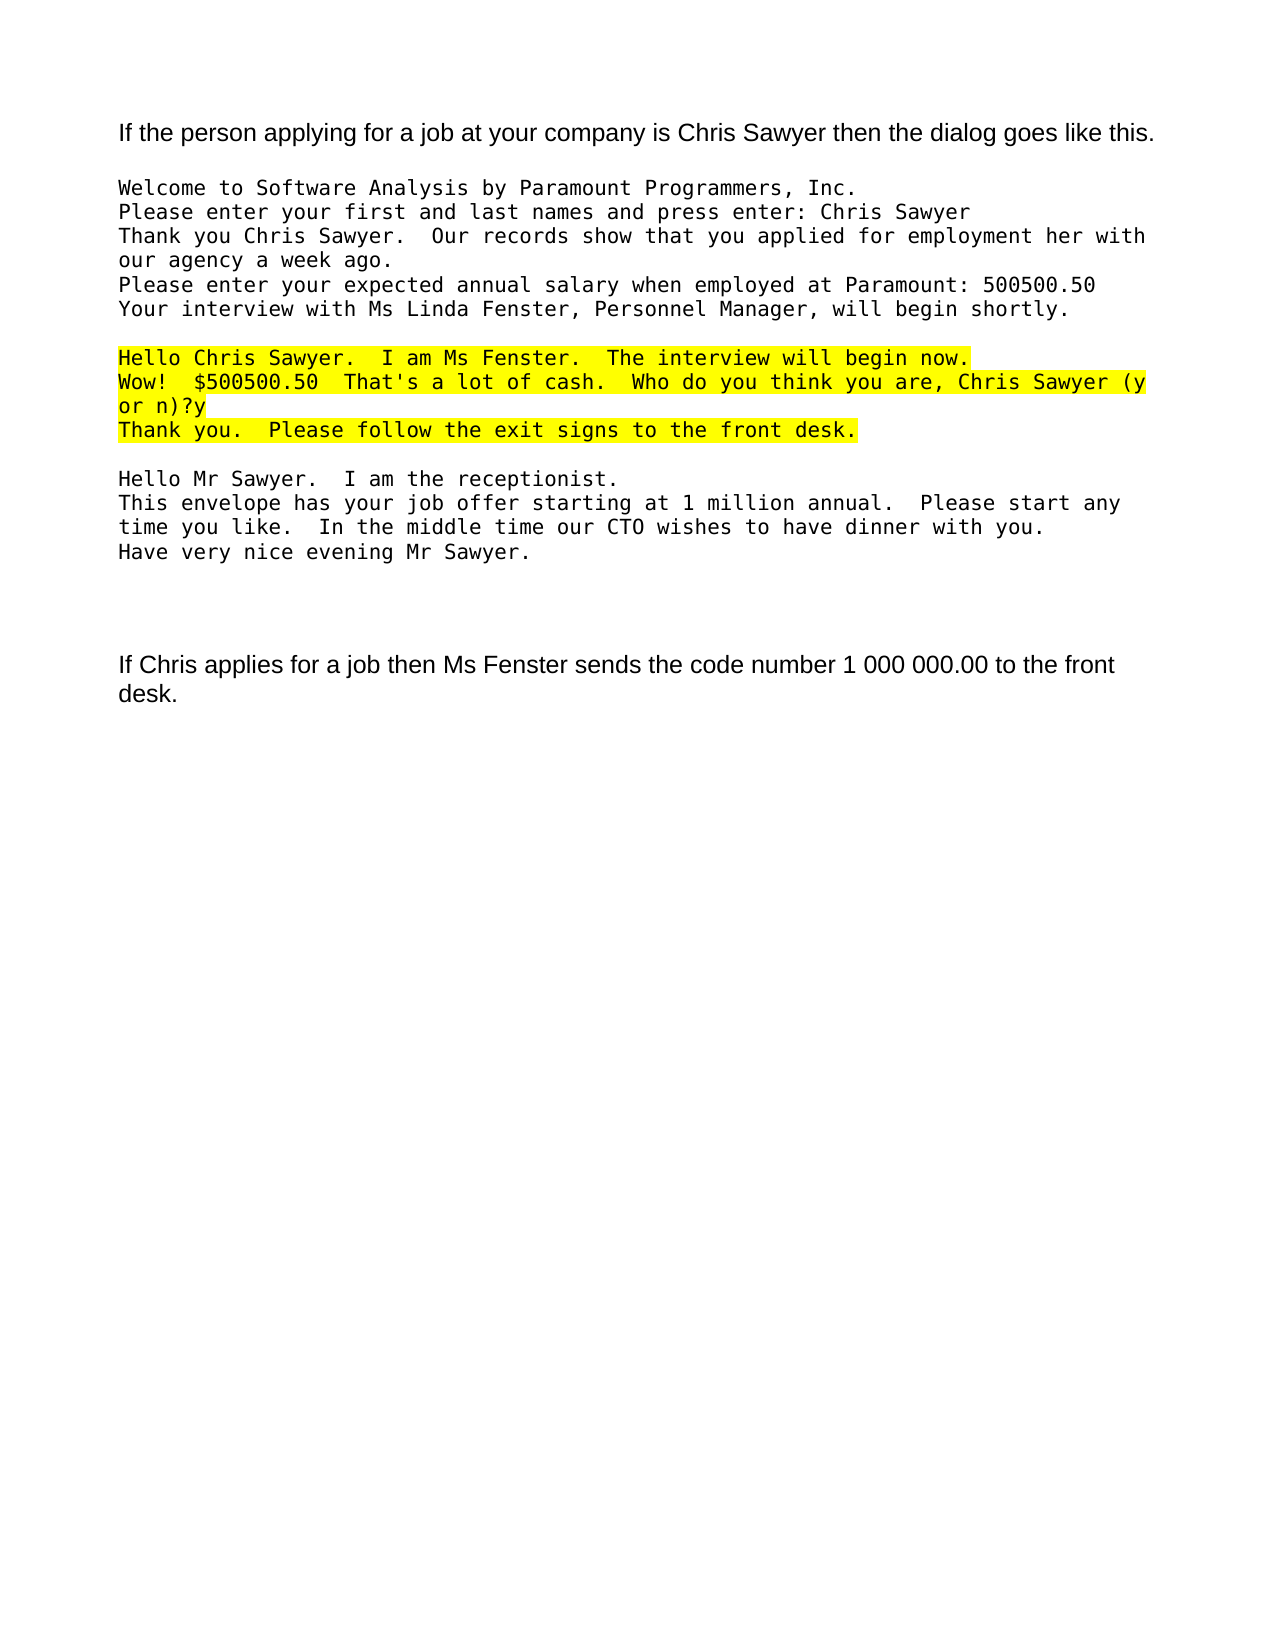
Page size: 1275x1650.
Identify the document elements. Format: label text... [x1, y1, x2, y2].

text Hello Chris Sawyer. I am Ms Fenster. The interview will begin now. [118, 346, 1157, 370]
text If Chris applies for a job then Ms Fenster sends the code number 1 000 000.00 to the front desk. [118, 650, 1157, 708]
text Please enter your first and last names and press enter: Chris Sawyer [118, 200, 1157, 224]
text Your interview with Ms Linda Fenster, Personnel Manager, will begin shortly. [118, 297, 1157, 321]
text Please enter your expected annual salary when employed at Paramount: 500500.50 [118, 273, 1157, 297]
text Welcome to Software Analysis by Paramount Programmers, Inc. [118, 176, 1157, 200]
text Thank you. Please follow the exit signs to the front desk. [118, 418, 1157, 443]
text Have very nice evening Mr Sawyer. [118, 540, 1157, 564]
text Thank you Chris Sawyer. Our records show that you applied for employment her with our agency a week ago. [118, 224, 1157, 273]
text If the person applying for a job at your company is Chris Sawyer then the dialog goes like this. [118, 118, 1157, 147]
text This envelope has your job offer starting at 1 million annual. Please start any time you like. In the middle time our CTO wishes to have dinner with you. [118, 491, 1157, 540]
text Hello Mr Sawyer. I am the receptionist. [118, 467, 1157, 491]
text Wow! $500500.50 That's a lot of cash. Who do you think you are, Chris Sawyer (y or n)?y [118, 370, 1157, 418]
